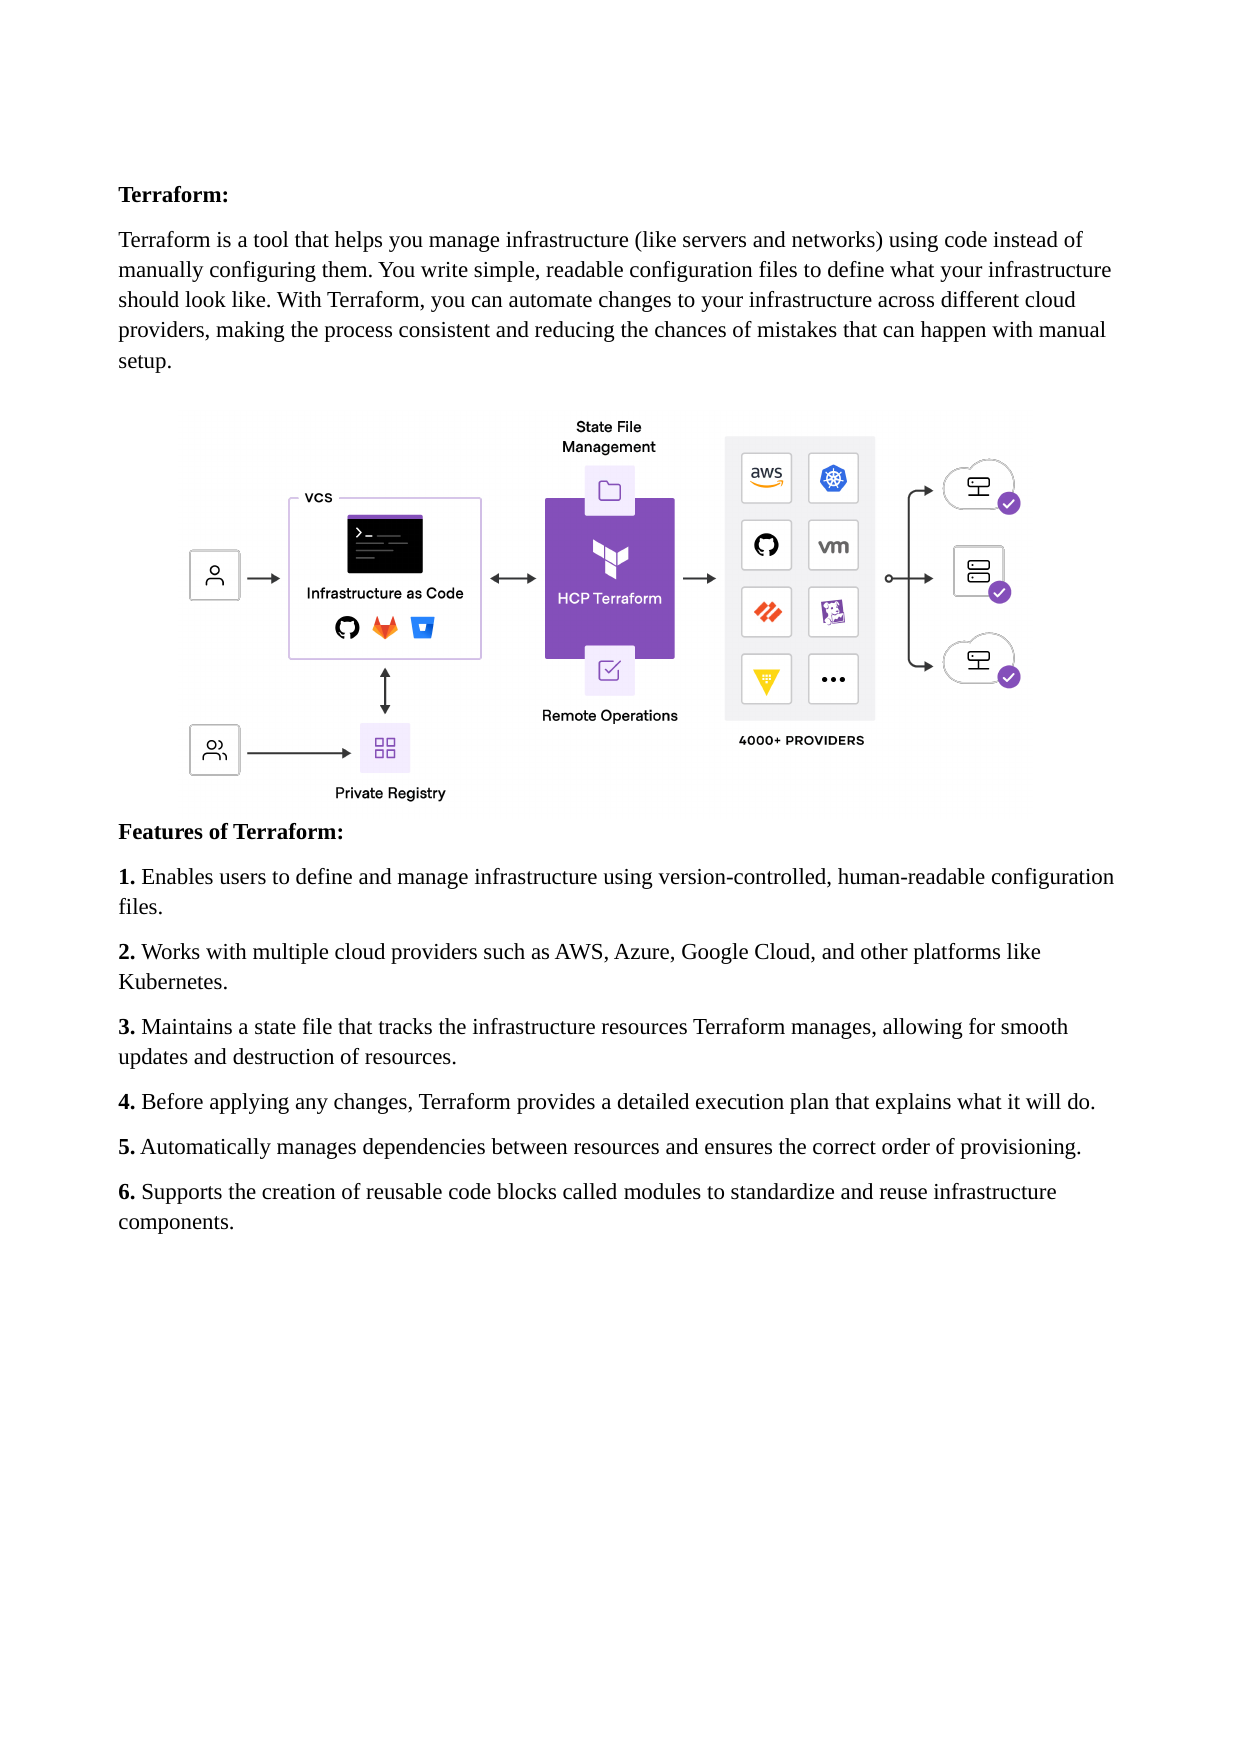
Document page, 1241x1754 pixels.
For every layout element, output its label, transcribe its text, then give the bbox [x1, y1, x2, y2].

text 1. Enables users to define and manage infrastructure using version-controlled, human-readable configuration files. [118, 863, 1122, 920]
text Terraform: [118, 181, 1122, 207]
text Terraform is a tool that helps you manage infrastructure (like servers and networks) using code instead of manually configuring them. You write simple, readable configuration files to define what your infrastructure should look like. With Terraform, you can automate changes to your infrastructure across different cloud providers, making the process consistent and reducing the chances of mistakes that can happen with manual setup. Features of Terraform: [118, 226, 1122, 845]
picture [177, 410, 1033, 819]
text 2. Works with multiple cloud providers such as AWS, Azure, Google Cloud, and other platforms like Kubernetes. [118, 938, 1122, 995]
text 5. Automatically manages dependencies between resources and ensures the correct order of provisioning. [118, 1133, 1122, 1159]
text 6. Supports the creation of reusable code blocks called modules to standardize and reuse infrastructure components. [118, 1178, 1122, 1234]
text 3. Maintains a state file that tracks the infrastructure resources Terraform manages, allowing for smooth updates and destruction of resources. [118, 1013, 1122, 1070]
text 4. Before applying any changes, Terraform provides a detailed execution plan that explains what it will do. [118, 1088, 1122, 1114]
